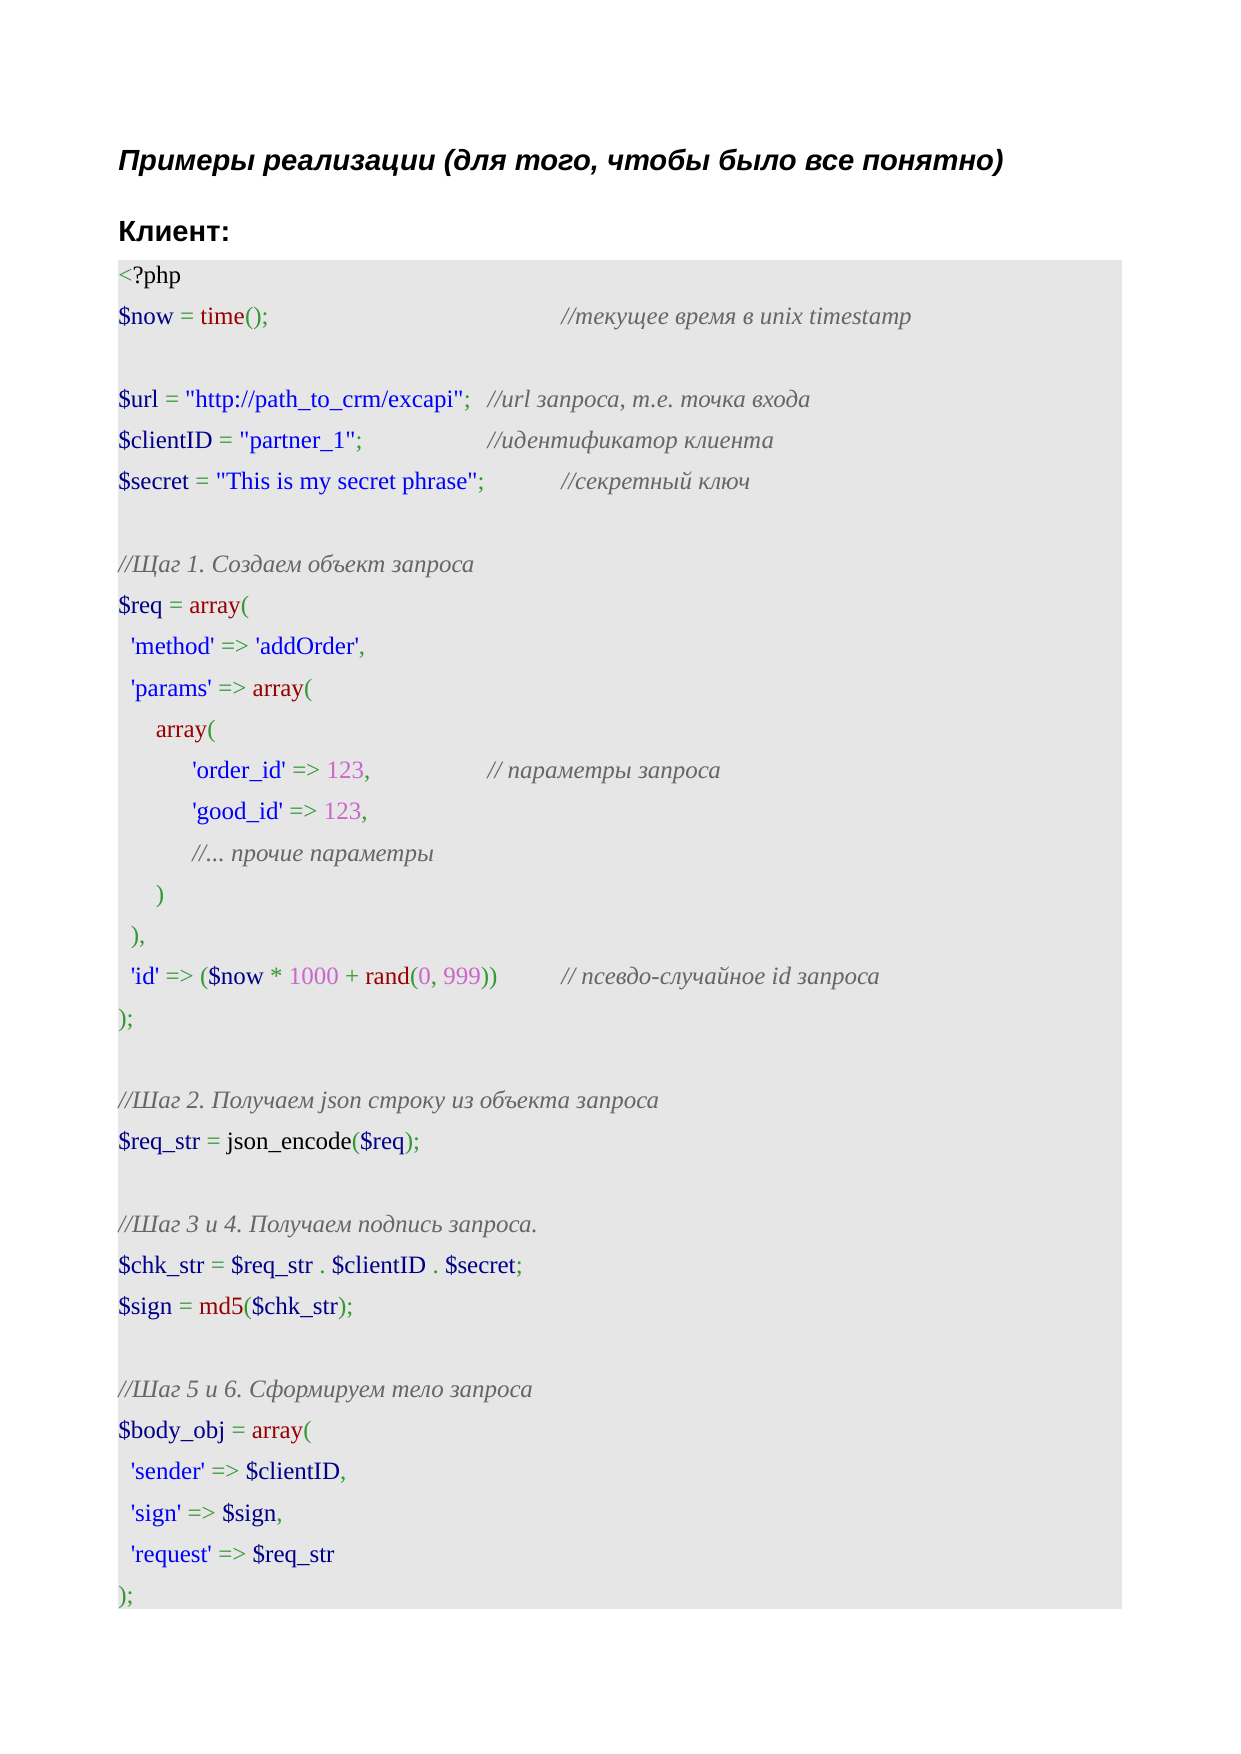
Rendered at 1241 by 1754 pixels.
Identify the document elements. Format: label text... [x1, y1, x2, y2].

text $req_str = json_encode($req); [118, 1126, 1122, 1155]
text 'sign' => $sign, [118, 1498, 1122, 1526]
text //... прочие параметры [118, 838, 1122, 866]
text 'method' => 'addOrder', [118, 631, 1122, 660]
text 'good_id' => 123, [118, 796, 1122, 825]
text 'sender' => $clientID, [118, 1456, 1122, 1485]
text $now = time(); //текущее время в unix timestamp [118, 301, 1122, 330]
subtitle Примеры реализации (для того, чтобы было все понятно) [118, 143, 1122, 177]
text $req = array( [118, 590, 1122, 619]
text <?php [118, 260, 1122, 289]
text 'request' => $req_str [118, 1539, 1122, 1568]
text $url = "http://path_to_crm/excapi"; //url запроса, т.е. точка входа [118, 384, 1122, 413]
text //Щаг 1. Создаем объект запроса [118, 549, 1122, 578]
text ) [118, 879, 1122, 908]
text 'id' => ($now * 1000 + rand(0, 999)) // псевдо-случайное id запроса [118, 961, 1122, 990]
text array( [118, 714, 1122, 743]
text ); [118, 1580, 1122, 1609]
text 'params' => array( [118, 673, 1122, 701]
text $body_obj = array( [118, 1415, 1122, 1444]
text 'order_id' => 123, // параметры запроса [118, 755, 1122, 784]
text //Шаг 3 и 4. Получаем подпись запроса. [118, 1209, 1122, 1238]
text //Шаг 2. Получаем json строку из объекта запроса [118, 1085, 1122, 1114]
text $sign = md5($chk_str); [118, 1291, 1122, 1320]
text ); [118, 1003, 1122, 1031]
text $chk_str = $req_str . $clientID . $secret; [118, 1250, 1122, 1279]
text //Шаг 5 и 6. Сформируем тело запроса [118, 1374, 1122, 1403]
text ), [118, 920, 1122, 949]
subtitle Клиент: [118, 214, 1122, 248]
text $secret = "This is my secret phrase"; //секретный ключ [118, 466, 1122, 495]
text $clientID = "partner_1"; //идентификатор клиента [118, 425, 1122, 454]
